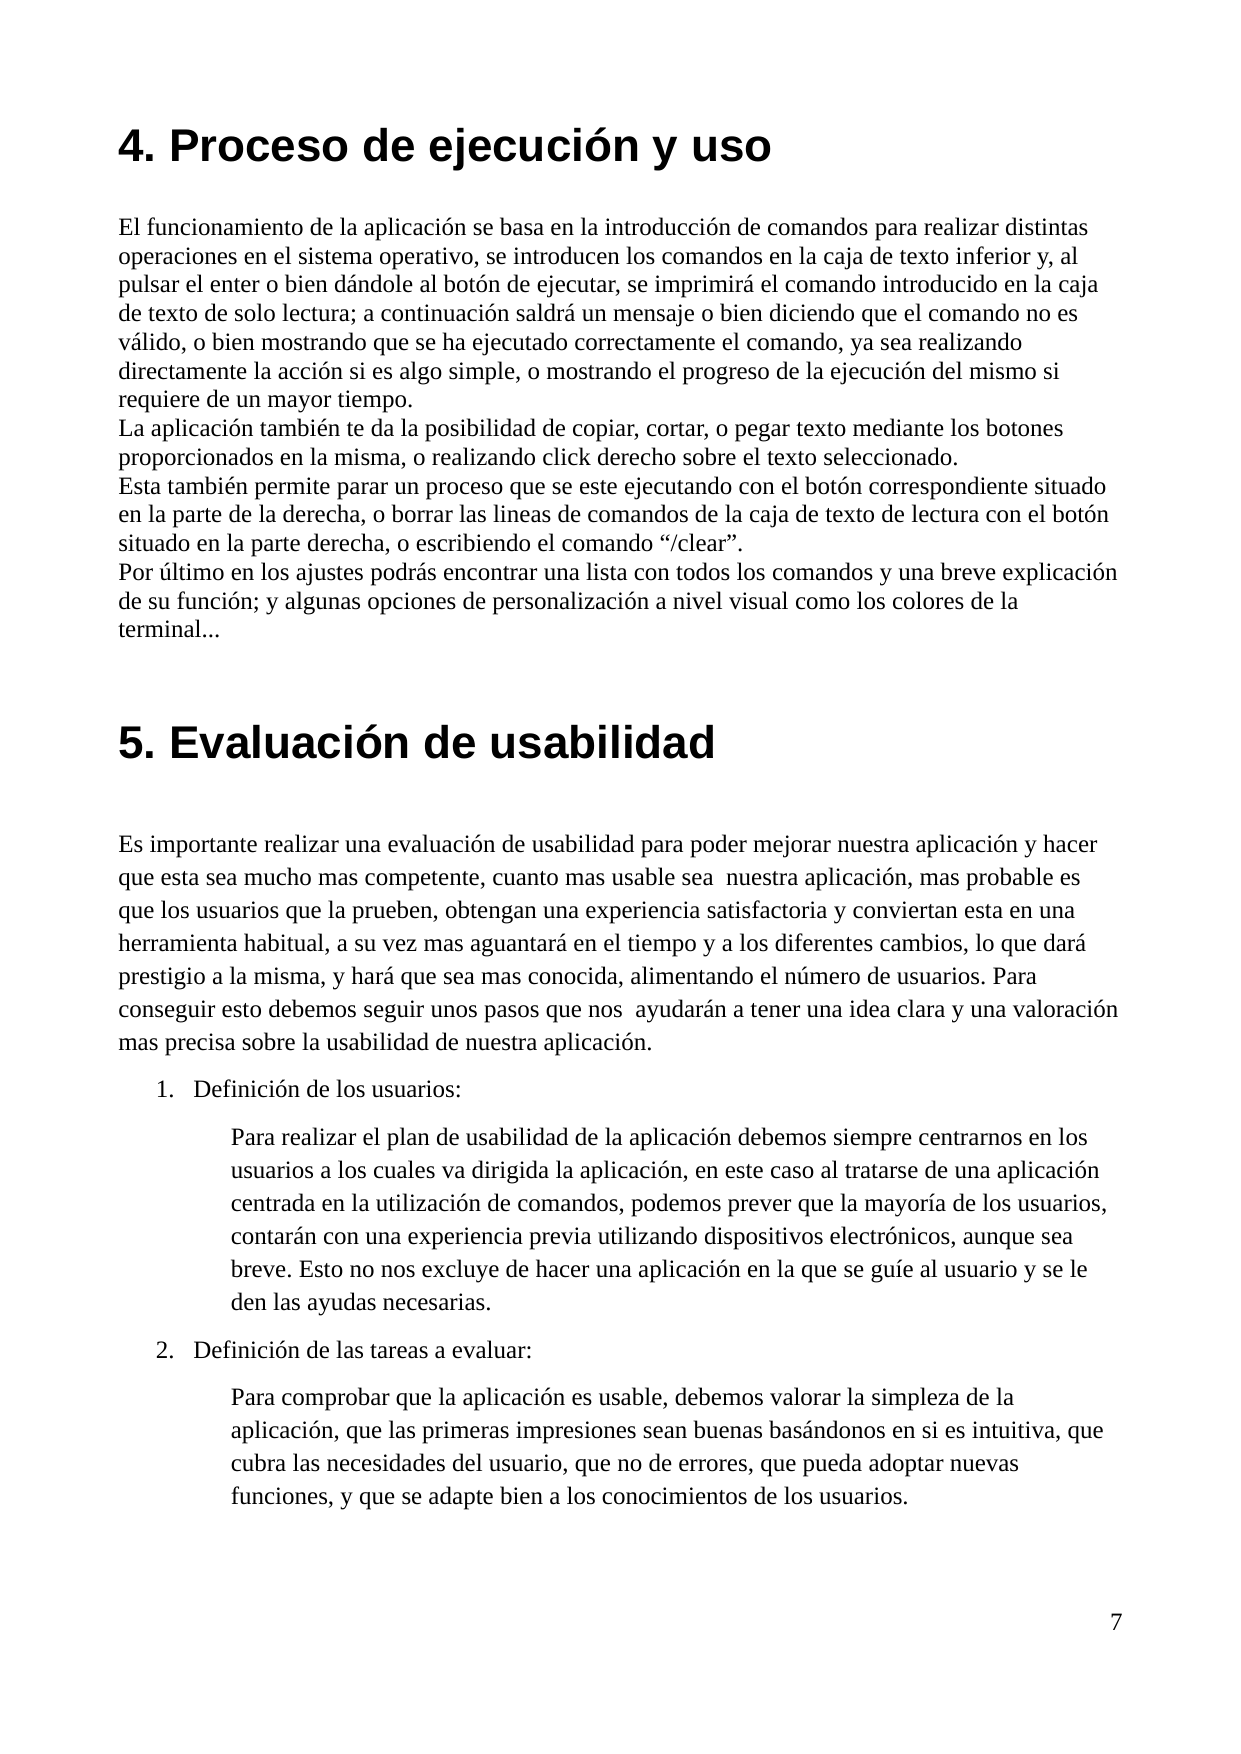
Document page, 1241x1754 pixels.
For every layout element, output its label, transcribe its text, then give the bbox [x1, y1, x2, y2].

subtitle 4. Proceso de ejecución y uso [118, 118, 1122, 171]
text Esta también permite parar un proceso que se este ejecutando con el botón correspondiente situado en la parte de la derecha, o borrar las lineas de comandos de la caja de texto de lectura con el botón situado en la parte derecha, o escribiendo el comando “/clear”. [118, 471, 1122, 557]
text El funcionamiento de la aplicación se basa en la introducción de comandos para realizar distintas operaciones en el sistema operativo, se introducen los comandos en la caja de texto inferior y, al pulsar el enter o bien dándole al botón de ejecutar, se imprimirá el comando introducido en la caja de texto de solo lectura; a continuación saldrá un mensaje o bien diciendo que el comando no es válido, o bien mostrando que se ha ejecutado correctamente el comando, ya sea realizando directamente la acción si es algo simple, o mostrando el progreso de la ejecución del mismo si requiere de un mayor tiempo. [118, 212, 1122, 413]
list Definición de los usuarios: [156, 1074, 1122, 1103]
text Es importante realizar una evaluación de usabilidad para poder mejorar nuestra aplicación y hacer que esta sea mucho mas competente, cuanto mas usable sea nuestra aplicación, mas probable es que los usuarios que la prueben, obtengan una experiencia satisfactoria y conviertan esta en una herramienta habitual, a su vez mas aguantará en el tiempo y a los diferentes cambios, lo que dará prestigio a la misma, y hará que sea mas conocida, alimentando el número de usuarios. Para conseguir esto debemos seguir unos pasos que nos ayudarán a tener una idea clara y una valoración mas precisa sobre la usabilidad de nuestra aplicación. [118, 829, 1122, 1056]
text La aplicación también te da la posibilidad de copiar, cortar, o pegar texto mediante los botones proporcionados en la misma, o realizando click derecho sobre el texto seleccionado. [118, 413, 1122, 471]
list Para realizar el plan de usabilidad de la aplicación debemos siempre centrarnos en los usuarios a los cuales va dirigida la aplicación, en este caso al tratarse de una aplicación centrada en la utilización de comandos, podemos prever que la mayoría de los usuarios, contarán con una experiencia previa utilizando dispositivos electrónicos, aunque sea breve. Esto no nos excluye de hacer una aplicación en la que se guíe al usuario y se le den las ayudas necesarias. [193, 1122, 1122, 1316]
subtitle 5. Evaluación de usabilidad [118, 716, 1122, 769]
list Definición de las tareas a evaluar: [156, 1335, 1122, 1363]
text Por último en los ajustes podrás encontrar una lista con todos los comandos y una breve explicación de su función; y algunas opciones de personalización a nivel visual como los colores de la terminal... [118, 557, 1122, 643]
list Para comprobar que la aplicación es usable, debemos valorar la simpleza de la aplicación, que las primeras impresiones sean buenas basándonos en si es intuitiva, que cubra las necesidades del usuario, que no de errores, que pueda adoptar nuevas funciones, y que se adapte bien a los conocimientos de los usuarios. [193, 1382, 1122, 1510]
